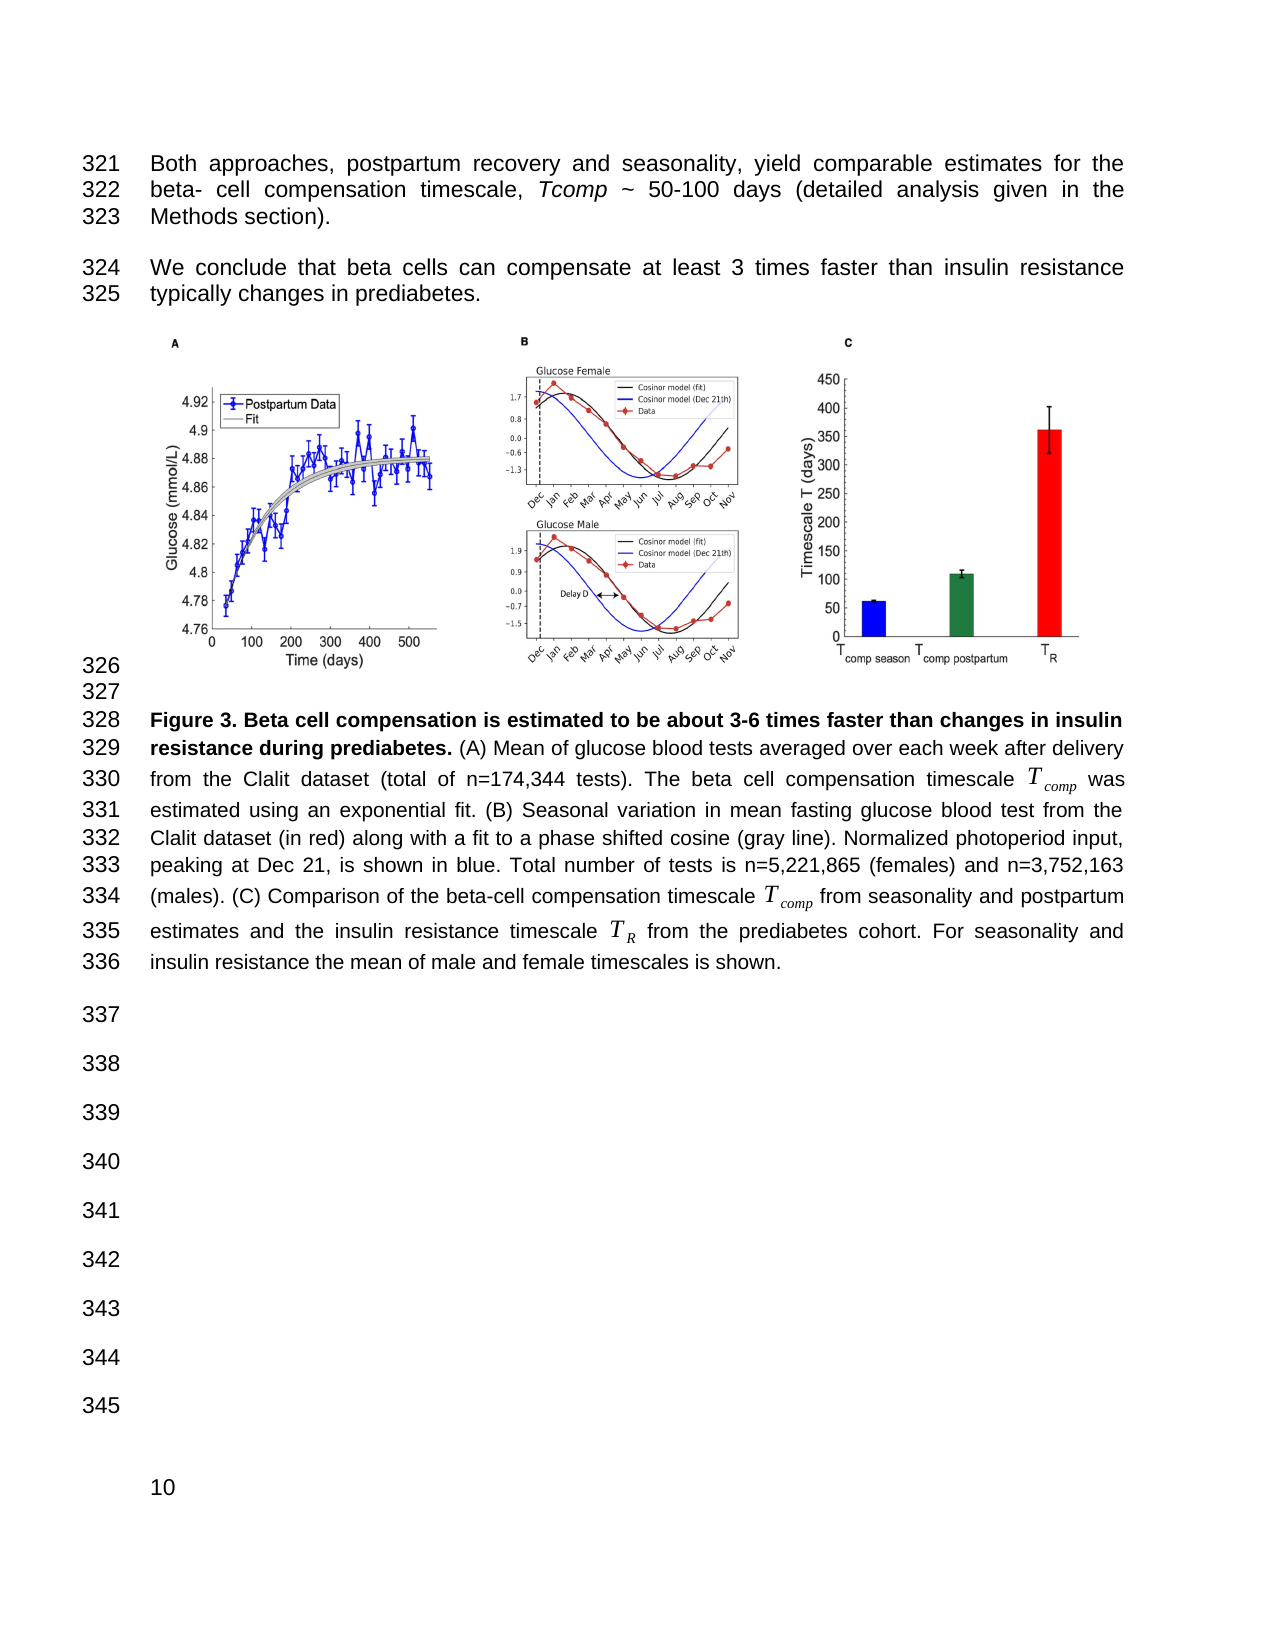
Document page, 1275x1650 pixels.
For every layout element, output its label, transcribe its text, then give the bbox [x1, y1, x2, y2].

text Both approaches, postpartum recovery and seasonality, yield comparable estimates for the beta- cell compensation timescale, Tcomp ~ 50-100 days (detailed analysis given in the Methods section). [150, 150, 1125, 229]
picture [150, 331, 1091, 674]
text Figure 3. Beta cell compensation is estimated to be about 3-6 times faster than changes in insulin resistance during prediabetes. (A) Mean of glucose blood tests averaged over each week after delivery from the Clalit dataset (total of n=174,344 tests). The beta cell compensation timescale was estimated using an exponential fit. (B) Seasonal variation in mean fasting glucose blood test from the Clalit dataset (in red) along with a fit to a phase shifted cosine (gray line). Normalized photoperiod input, peaking at Dec 21, is shown in blue. Total number of tests is n=5,221,865 (females) and n=3,752,163 (males). (C) Comparison of the beta-cell compensation timescale from seasonality and postpartum estimates and the insulin resistance timescale from the prediabetes cohort. For seasonality and insulin resistance the mean of male and female timescales is shown. [150, 708, 1125, 974]
text We conclude that beta cells can compensate at least 3 times faster than insulin resistance typically changes in prediabetes. [150, 254, 1125, 307]
